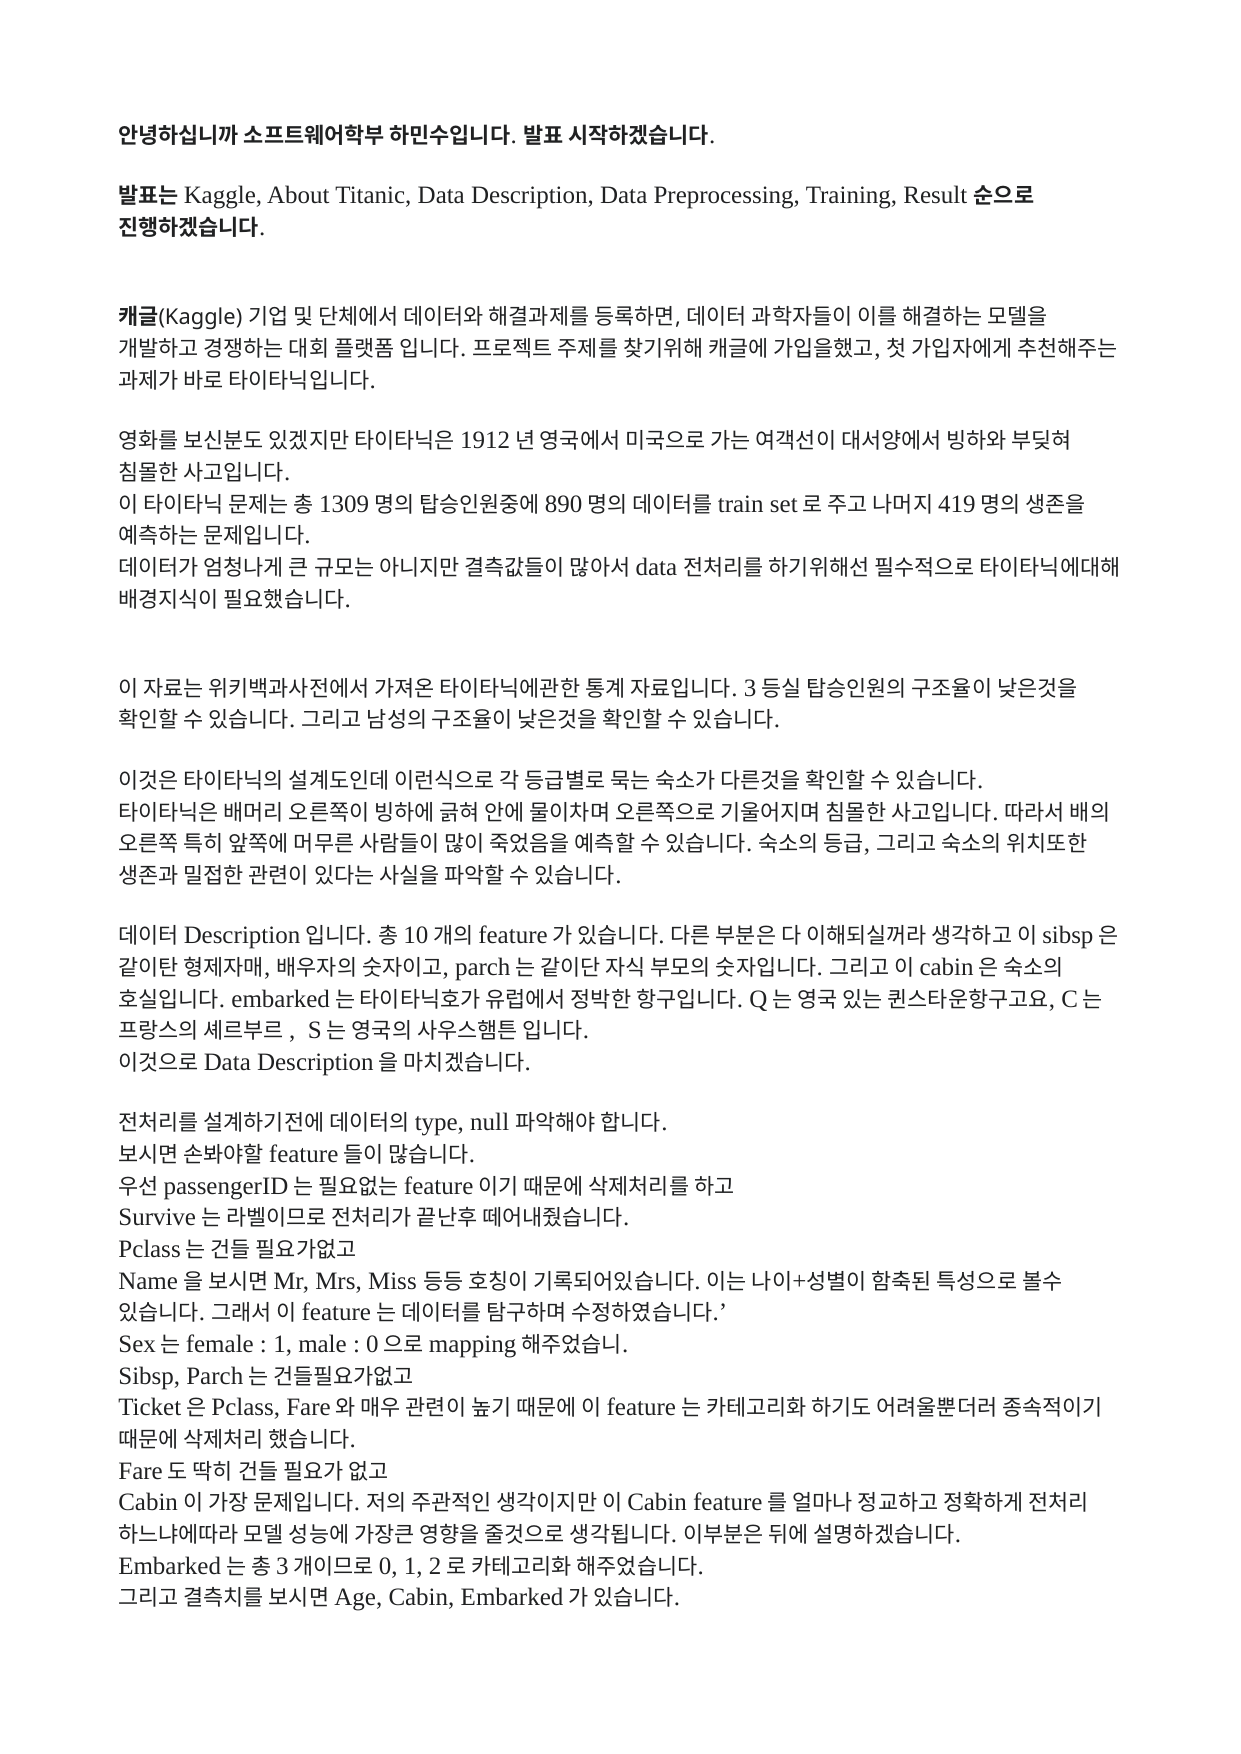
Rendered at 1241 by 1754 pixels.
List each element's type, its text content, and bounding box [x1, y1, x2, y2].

text 안녕하십니까 소프트웨어학부 하민수입니다. 발표 시작하겠습니다. [118, 118, 1122, 150]
text 전처리를 설계하기전에 데이터의 type, null 파악해야 합니다. [118, 1105, 1122, 1137]
text Name을 보시면 Mr, Mrs, Miss 등등 호칭이 기록되어있습니다. 이는 나이+성별이 함축된 특성으로 볼수 있습니다. 그래서 이 feature는 데이터를 탐구하며 수정하였습니다.’ [118, 1264, 1122, 1327]
text 캐글(Kaggle) 기업 및 단체에서 데이터와 해결과제를 등록하면, 데이터 과학자들이 이를 해결하는 모델을 개발하고 경쟁하는 대회 플랫폼 입니다. 프로젝트 주제를 찾기위해 캐글에 가입을했고, 첫 가입자에게 추천해주는 과제가 바로 타이타닉입니다. [118, 299, 1122, 394]
text 이 타이타닉 문제는 총 1309명의 탑승인원중에 890명의 데이터를 train set로 주고 나머지 419명의 생존을 예측하는 문제입니다. [118, 487, 1122, 550]
text 이것은 타이타닉의 설계도인데 이런식으로 각 등급별로 묵는 숙소가 다른것을 확인할 수 있습니다. [118, 763, 1122, 794]
text Cabin이 가장 문제입니다. 저의 주관적인 생각이지만 이 Cabin feature를 얼마나 정교하고 정확하게 전처리 하느냐에따라 모델 성능에 가장큰 영향을 줄것으로 생각됩니다. 이부분은 뒤에 설명하겠습니다. [118, 1485, 1122, 1549]
text 데이터가 엄청나게 큰 규모는 아니지만 결측값들이 많아서 data 전처리를 하기위해선 필수적으로 타이타닉에대해 배경지식이 필요했습니다. [118, 550, 1122, 613]
text 그리고 결측치를 보시면 Age, Cabin, Embarked가 있습니다. [118, 1580, 1122, 1612]
text Pclass는 건들 필요가없고 [118, 1232, 1122, 1264]
text Sibsp, Parch는 건들필요가없고 [118, 1359, 1122, 1390]
text 타이타닉은 배머리 오른쪽이 빙하에 긁혀 안에 물이차며 오른쪽으로 기울어지며 침몰한 사고입니다. 따라서 배의 오른쪽 특히 앞쪽에 머무른 사람들이 많이 죽었음을 예측할 수 있습니다. 숙소의 등급, 그리고 숙소의 위치또한 생존과 밀접한 관련이 있다는 사실을 파악할 수 있습니다. [118, 794, 1122, 889]
text Sex는 female : 1, male : 0으로 mapping해주었습니. [118, 1327, 1122, 1359]
text Fare도 딱히 건들 필요가 없고 [118, 1454, 1122, 1485]
text Ticket은 Pclass, Fare와 매우 관련이 높기 때문에 이 feature는 카테고리화 하기도 어려울뿐더러 종속적이기 때문에 삭제처리 했습니다. [118, 1390, 1122, 1454]
text 이것으로 Data Description을 마치겠습니다. [118, 1045, 1122, 1077]
text 발표는 Kaggle, About Titanic, Data Description, Data Preprocessing, Training, Result 순으로 진행하겠습니다. [118, 178, 1122, 242]
text Survive는 라벨이므로 전처리가 끝난후 떼어내줬습니다. [118, 1200, 1122, 1232]
text 우선 passengerID는 필요없는 feature이기 때문에 삭제처리를 하고 [118, 1169, 1122, 1200]
text Embarked는 총 3개이므로 0, 1, 2로 카테고리화 해주었습니다. [118, 1549, 1122, 1580]
text 영화를 보신분도 있겠지만 타이타닉은 1912년 영국에서 미국으로 가는 여객선이 대서양에서 빙하와 부딪혀 침몰한 사고입니다. [118, 423, 1122, 487]
text 데이터 Description입니다. 총 10개의 feature가 있습니다. 다른 부분은 다 이해되실꺼라 생각하고 이 sibsp은 같이탄 형제자매, 배우자의 숫자이고, parch는 같이단 자식 부모의 숫자입니다. 그리고 이 cabin은 숙소의 호실입니다. embarked는 타이타닉호가 유럽에서 정박한 항구입니다. Q는 영국 있는 퀸스타운항구고요, C는 프랑스의 셰르부르 , S는 영국의 사우스햄튼 입니다. [118, 918, 1122, 1045]
text 이 자료는 위키백과사전에서 가져온 타이타닉에관한 통계 자료입니다. 3등실 탑승인원의 구조율이 낮은것을 확인할 수 있습니다. 그리고 남성의 구조율이 낮은것을 확인할 수 있습니다. [118, 671, 1122, 734]
text 보시면 손봐야할 feature들이 많습니다. [118, 1137, 1122, 1169]
